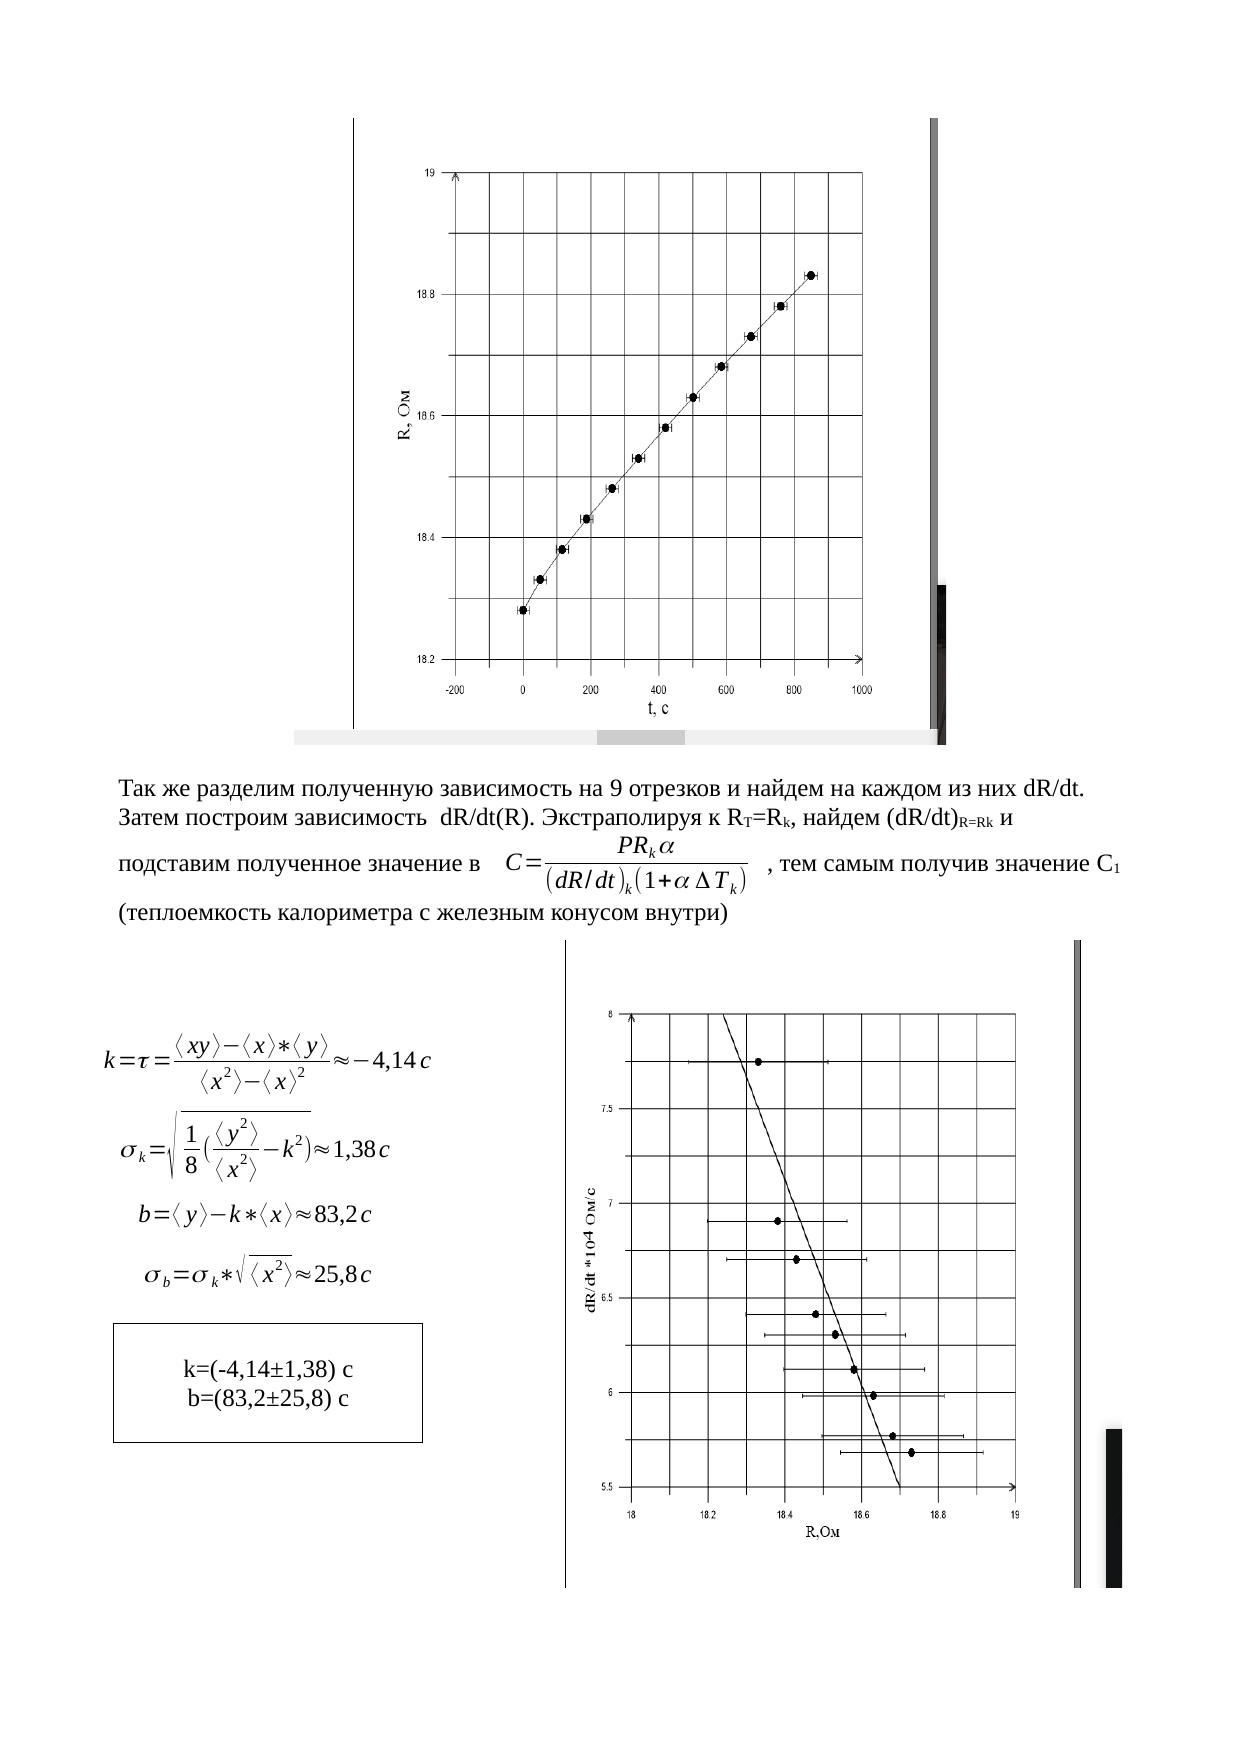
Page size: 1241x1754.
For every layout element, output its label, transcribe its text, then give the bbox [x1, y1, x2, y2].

text Так же разделим полученную зависимость на 9 отрезков и найдем на каждом из них dR/dt. Затем построим зависимость dR/dt(R). Экстраполируя к RT=Rk, найдем (dR/dt)R=Rk и подставим полученное значение в , тем самым получив значение C1 (теплоемкость калориметра с железным конусом внутри) [118, 773, 1122, 926]
picture [568, 940, 1123, 1588]
text b=(83,2±25,8) c [123, 1383, 413, 1412]
picture [361, 118, 947, 745]
text k=(-4,14±1,38) c [123, 1354, 413, 1383]
